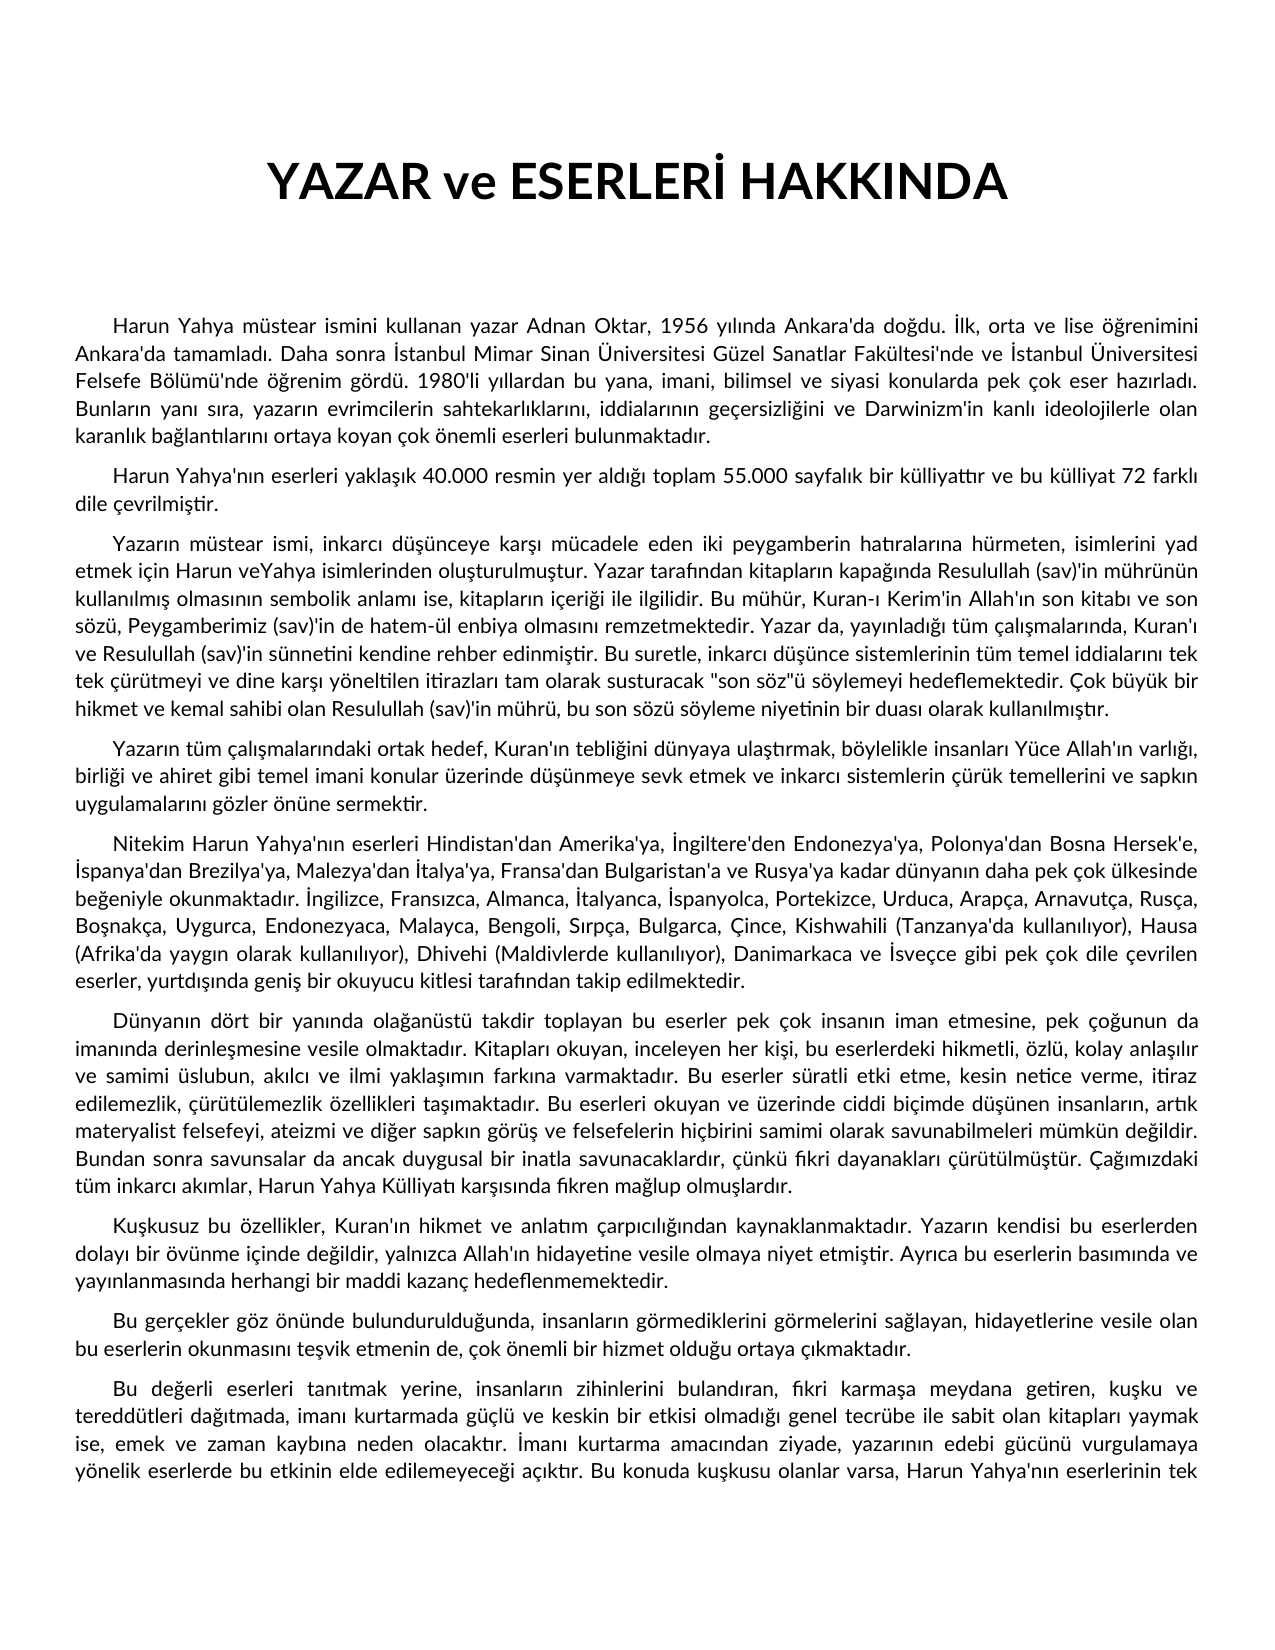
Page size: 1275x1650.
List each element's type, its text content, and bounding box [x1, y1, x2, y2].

text Harun Yahya'nın eserleri yaklaşık 40.000 resmin yer aldığı toplam 55.000 sayfalık bir külliyattır ve bu külliyat 72 farklı dile çevrilmiştir. [75, 463, 1200, 516]
text Bu gerçekler göz önünde bulundurulduğunda, insanların görmediklerini görmelerini sağlayan, hidayetlerine vesile olan bu eserlerin okunmasını teşvik etmenin de, çok önemli bir hizmet olduğu ortaya çıkmaktadır. [75, 1308, 1200, 1361]
subtitle YAZAR ve ESERLERİ HAKKINDA [75, 150, 1200, 210]
text Yazarın tüm çalışmalarındaki ortak hedef, Kuran'ın tebliğini dünyaya ulaştırmak, böylelikle insanları Yüce Allah'ın varlığı, birliği ve ahiret gibi temel imani konular üzerinde düşünmeye sevk etmek ve inkarcı sistemlerin çürük temellerini ve sapkın uygulamalarını gözler önüne sermektir. [75, 736, 1200, 816]
text Yazarın müstear ismi, inkarcı düşünceye karşı mücadele eden iki peygamberin hatıralarına hürmeten, isimlerini yad etmek için Harun veYahya isimlerinden oluşturulmuştur. Yazar tarafından kitapların kapağında Resulullah (sav)'in mührünün kullanılmış olmasının sembolik anlamı ise, kitapların içeriği ile ilgilidir. Bu mühür, Kuran-ı Kerim'in Allah'ın son kitabı ve son sözü, Peygamberimiz (sav)'in de hatem-ül enbiya olmasını remzetmektedir. Yazar da, yayınladığı tüm çalışmalarında, Kuran'ı ve Resulullah (sav)'in sünnetini kendine rehber edinmiştir. Bu suretle, inkarcı düşünce sistemlerinin tüm temel iddialarını tek tek çürütmeyi ve dine karşı yöneltilen itirazları tam olarak susturacak "son söz"ü söylemeyi hedeflemektedir. Çok büyük bir hikmet ve kemal sahibi olan Resulullah (sav)'in mührü, bu son sözü söyleme niyetinin bir duası olarak kullanılmıştır. [75, 531, 1200, 721]
text Nitekim Harun Yahya'nın eserleri Hindistan'dan Amerika'ya, İngiltere'den Endonezya'ya, Polonya'dan Bosna Hersek'e, İspanya'dan Brezilya'ya, Malezya'dan İtalya'ya, Fransa'dan Bulgaristan'a ve Rusya'ya kadar dünyanın daha pek çok ülkesinde beğeniyle okunmaktadır. İngilizce, Fransızca, Almanca, İtalyanca, İspanyolca, Portekizce, Urduca, Arapça, Arnavutça, Rusça, Boşnakça, Uygurca, Endonezyaca, Malayca, Bengoli, Sırpça, Bulgarca, Çince, Kishwahili (Tanzanya'da kullanılıyor), Hausa (Afrika'da yaygın olarak kullanılıyor), Dhivehi (Maldivlerde kullanılıyor), Danimarkaca ve İsveçce gibi pek çok dile çevrilen eserler, yurtdışında geniş bir okuyucu kitlesi tarafından takip edilmektedir. [75, 831, 1200, 993]
text Dünyanın dört bir yanında olağanüstü takdir toplayan bu eserler pek çok insanın iman etmesine, pek çoğunun da imanında derinleşmesine vesile olmaktadır. Kitapları okuyan, inceleyen her kişi, bu eserlerdeki hikmetli, özlü, kolay anlaşılır ve samimi üslubun, akılcı ve ilmi yaklaşımın farkına varmaktadır. Bu eserler süratli etki etme, kesin netice verme, itiraz edilemezlik, çürütülemezlik özellikleri taşımaktadır. Bu eserleri okuyan ve üzerinde ciddi biçimde düşünen insanların, artık materyalist felsefeyi, ateizmi ve diğer sapkın görüş ve felsefelerin hiçbirini samimi olarak savunabilmeleri mümkün değildir. Bundan sonra savunsalar da ancak duygusal bir inatla savunacaklardır, çünkü fikri dayanakları çürütülmüştür. Çağımızdaki tüm inkarcı akımlar, Harun Yahya Külliyatı karşısında fikren mağlup olmuşlardır. [75, 1008, 1200, 1198]
text Harun Yahya müstear ismini kullanan yazar Adnan Oktar, 1956 yılında Ankara'da doğdu. İlk, orta ve lise öğrenimini Ankara'da tamamladı. Daha sonra İstanbul Mimar Sinan Üniversitesi Güzel Sanatlar Fakültesi'nde ve İstanbul Üniversitesi Felsefe Bölümü'nde öğrenim gördü. 1980'li yıllardan bu yana, imani, bilimsel ve siyasi konularda pek çok eser hazırladı. Bunların yanı sıra, yazarın evrimcilerin sahtekarlıklarını, iddialarının geçersizliğini ve Darwinizm'in kanlı ideolojilerle olan karanlık bağlantılarını ortaya koyan çok önemli eserleri bulunmaktadır. [75, 313, 1200, 448]
text Bu değerli eserleri tanıtmak yerine, insanların zihinlerini bulandıran, fikri karmaşa meydana getiren, kuşku ve tereddütleri dağıtmada, imanı kurtarmada güçlü ve keskin bir etkisi olmadığı genel tecrübe ile sabit olan kitapları yaymak ise, emek ve zaman kaybına neden olacaktır. İmanı kurtarma amacından ziyade, yazarının edebi gücünü vurgulamaya yönelik eserlerde bu etkinin elde edilemeyeceği açıktır. Bu konuda kuşkusu olanlar varsa, Harun Yahya'nın eserlerinin tek [75, 1376, 1200, 1483]
text Kuşkusuz bu özellikler, Kuran'ın hikmet ve anlatım çarpıcılığından kaynaklanmaktadır. Yazarın kendisi bu eserlerden dolayı bir övünme içinde değildir, yalnızca Allah'ın hidayetine vesile olmaya niyet etmiştir. Ayrıca bu eserlerin basımında ve yayınlanmasında herhangi bir maddi kazanç hedeflenmemektedir. [75, 1213, 1200, 1293]
